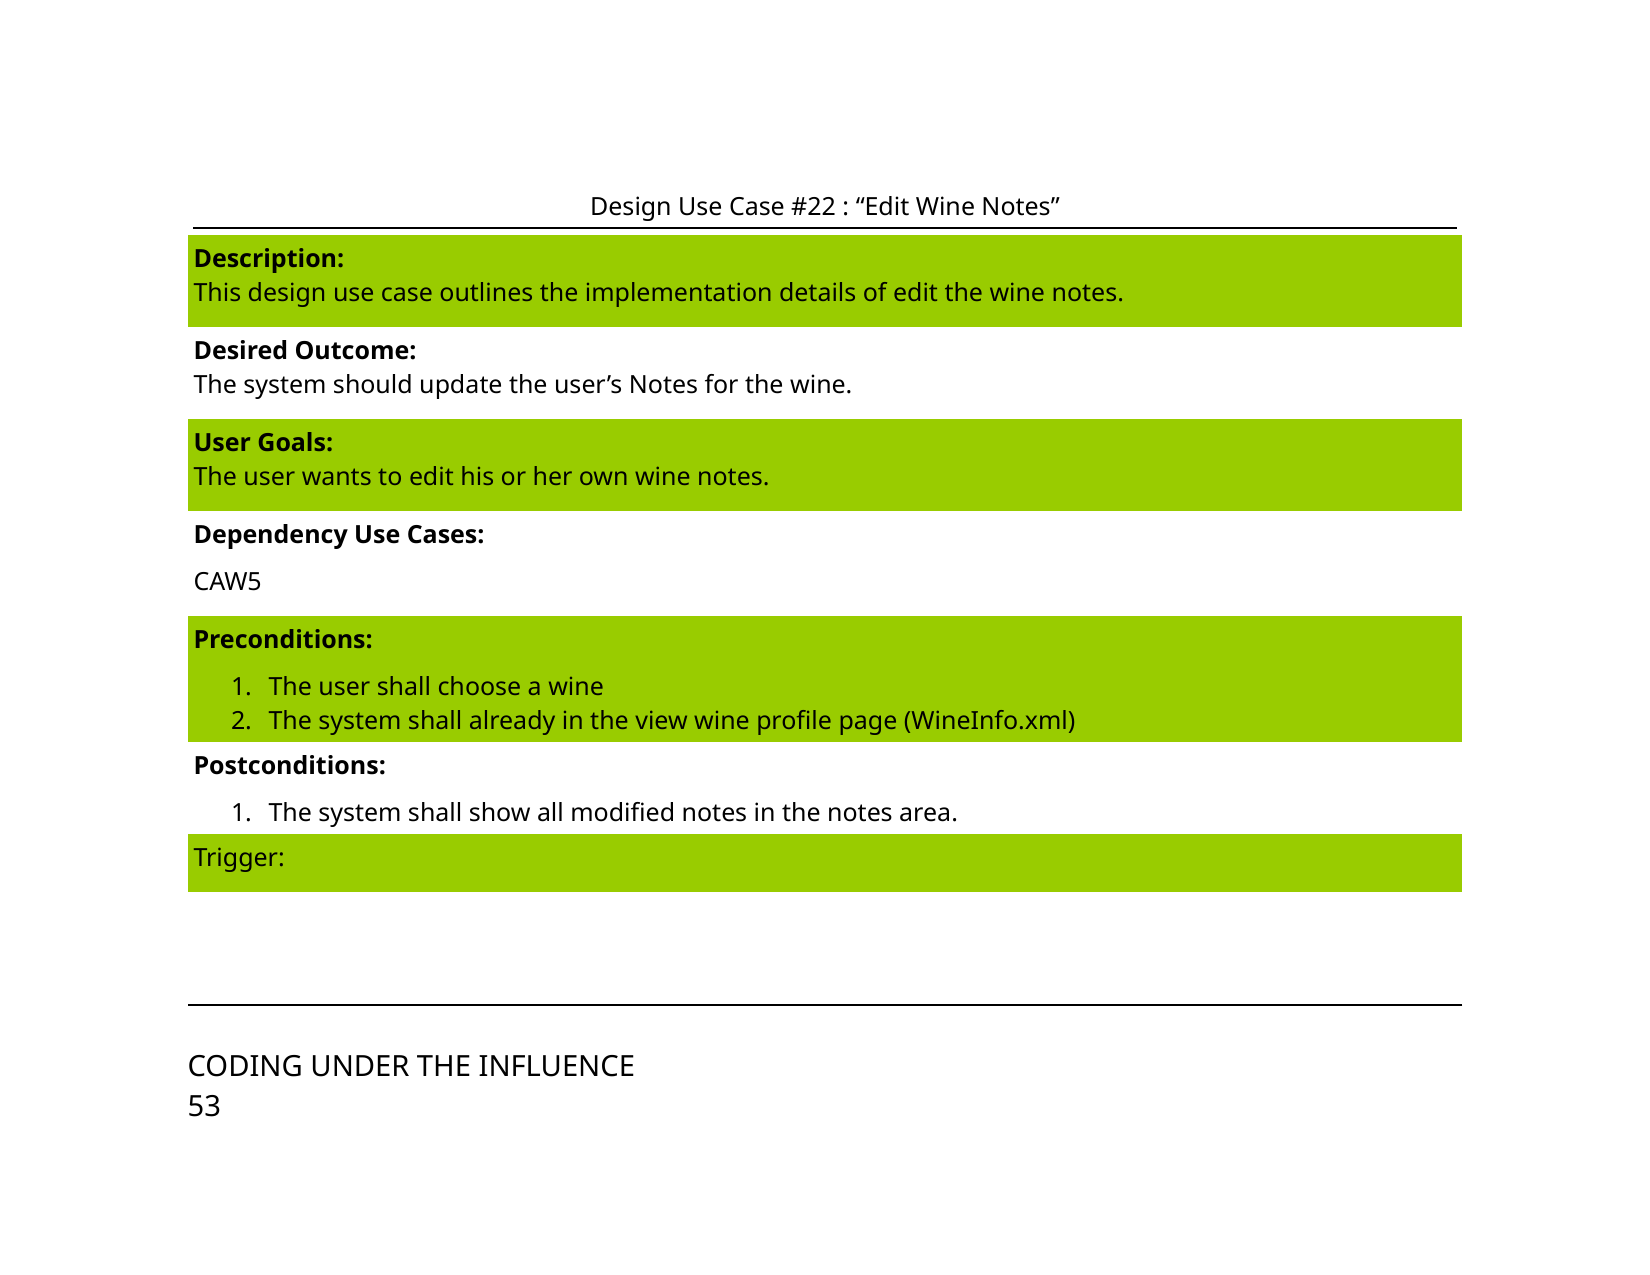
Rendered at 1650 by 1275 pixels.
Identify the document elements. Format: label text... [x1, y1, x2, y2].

table_cell Trigger: The user should double-click on the iwne notes area to call setUser Comments function in userManager.java [188, 834, 1462, 892]
table_cell Desired Outcome: The system should update the user’s Notes for the wine. [188, 327, 1462, 419]
table_cell User Goals: The user wants to edit his or her own wine notes. [188, 419, 1462, 511]
table_cell Preconditions: The user shall choose a wine The system shall already in the view wine profile page (WineInfo.xml) [188, 616, 1462, 742]
table_cell Dependency Use Cases: CAW5 [188, 511, 1462, 616]
table_cell Description: This design use case outlines the implementation details of edit the wine notes. [188, 235, 1462, 327]
table_cell Postconditions: The system shall show all modified notes in the notes area. [188, 742, 1462, 834]
table_header Design Use Case #22 : “Edit Wine Notes” [188, 179, 1462, 235]
